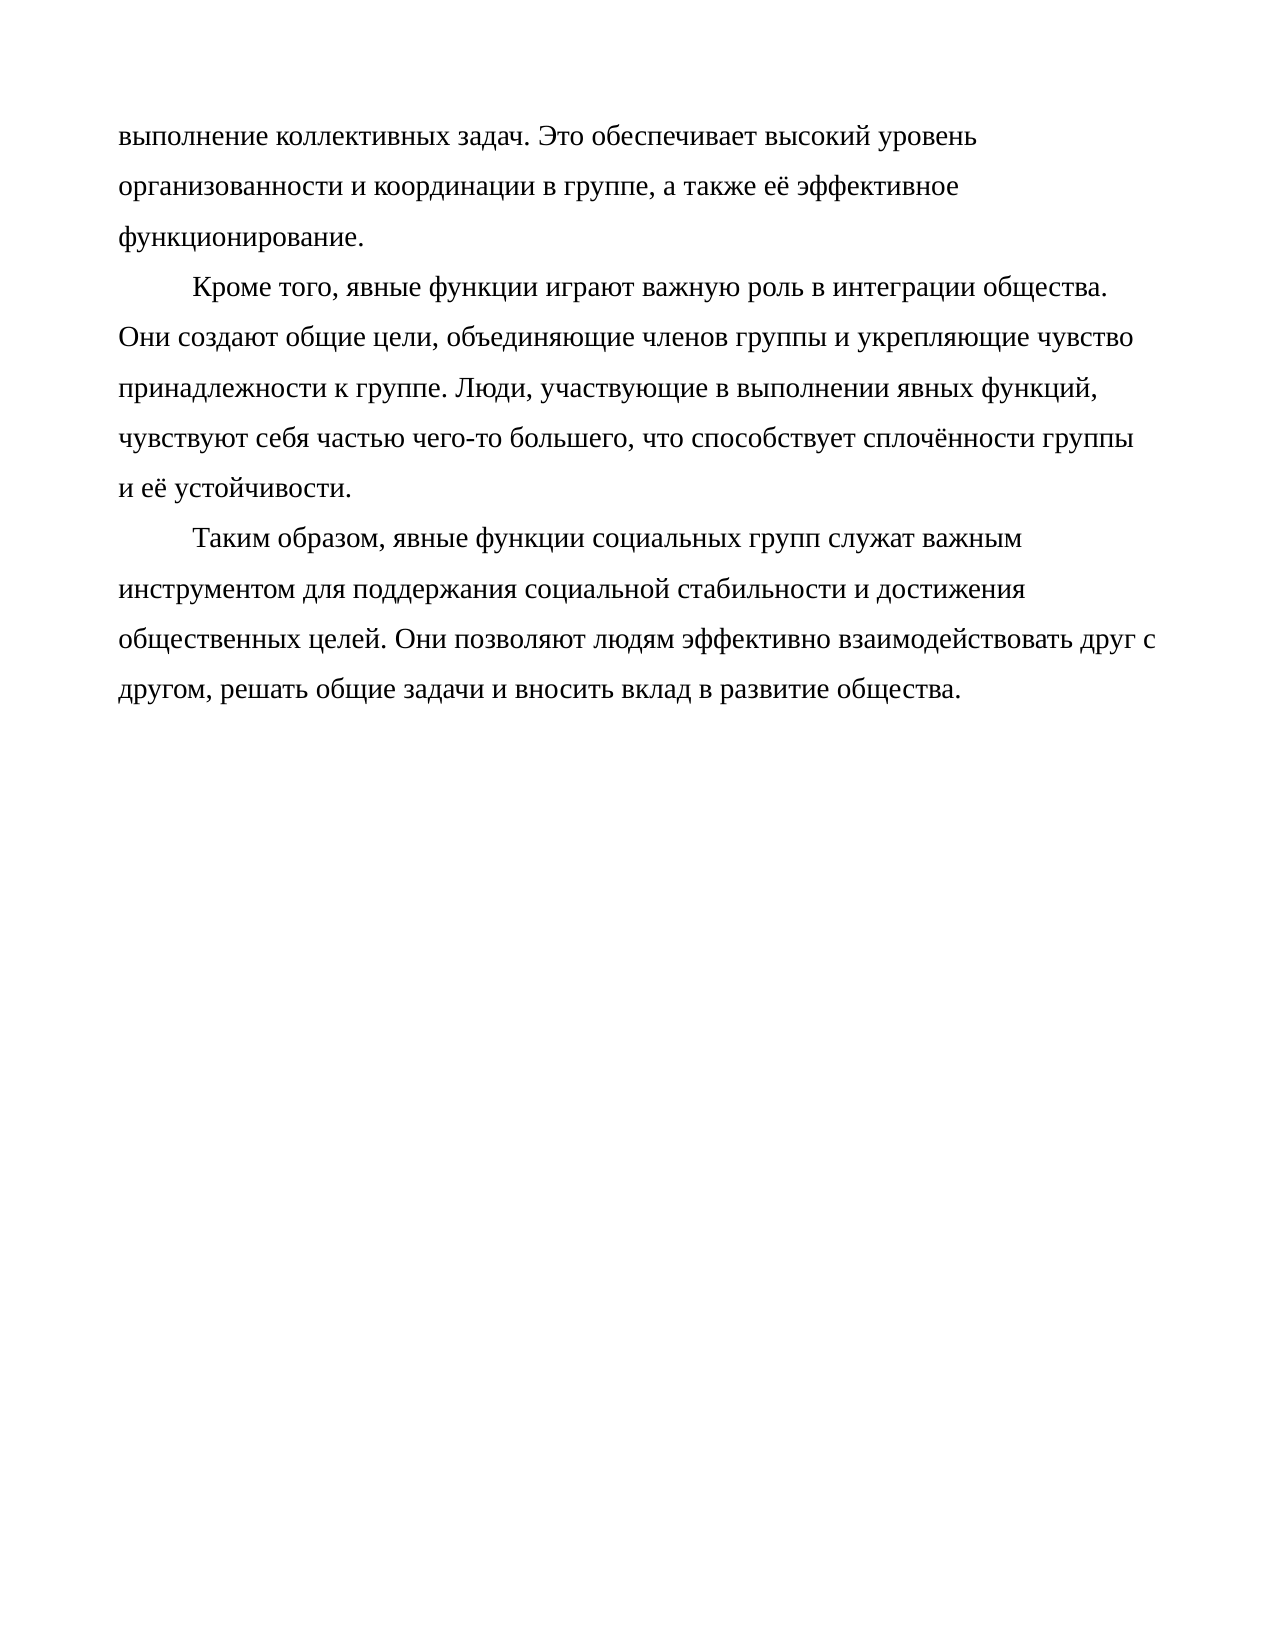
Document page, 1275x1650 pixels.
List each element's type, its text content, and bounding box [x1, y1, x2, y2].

text выполнение коллективных задач. Это обеспечивает высокий уровень организованности и координации в группе, а также её эффективное функционирование. [118, 118, 1157, 252]
text Кроме того, явные функции играют важную роль в интеграции общества. Они создают общие цели, объединяющие членов группы и укрепляющие чувство принадлежности к группе. Люди, участвующие в выполнении явных функций, чувствуют себя частью чего-то большего, что способствует сплочённости группы и её устойчивости. [118, 269, 1157, 504]
text Таким образом, явные функции социальных групп служат важным инструментом для поддержания социальной стабильности и достижения общественных целей. Они позволяют людям эффективно взаимодействовать друг с другом, решать общие задачи и вносить вклад в развитие общества. [118, 521, 1157, 705]
